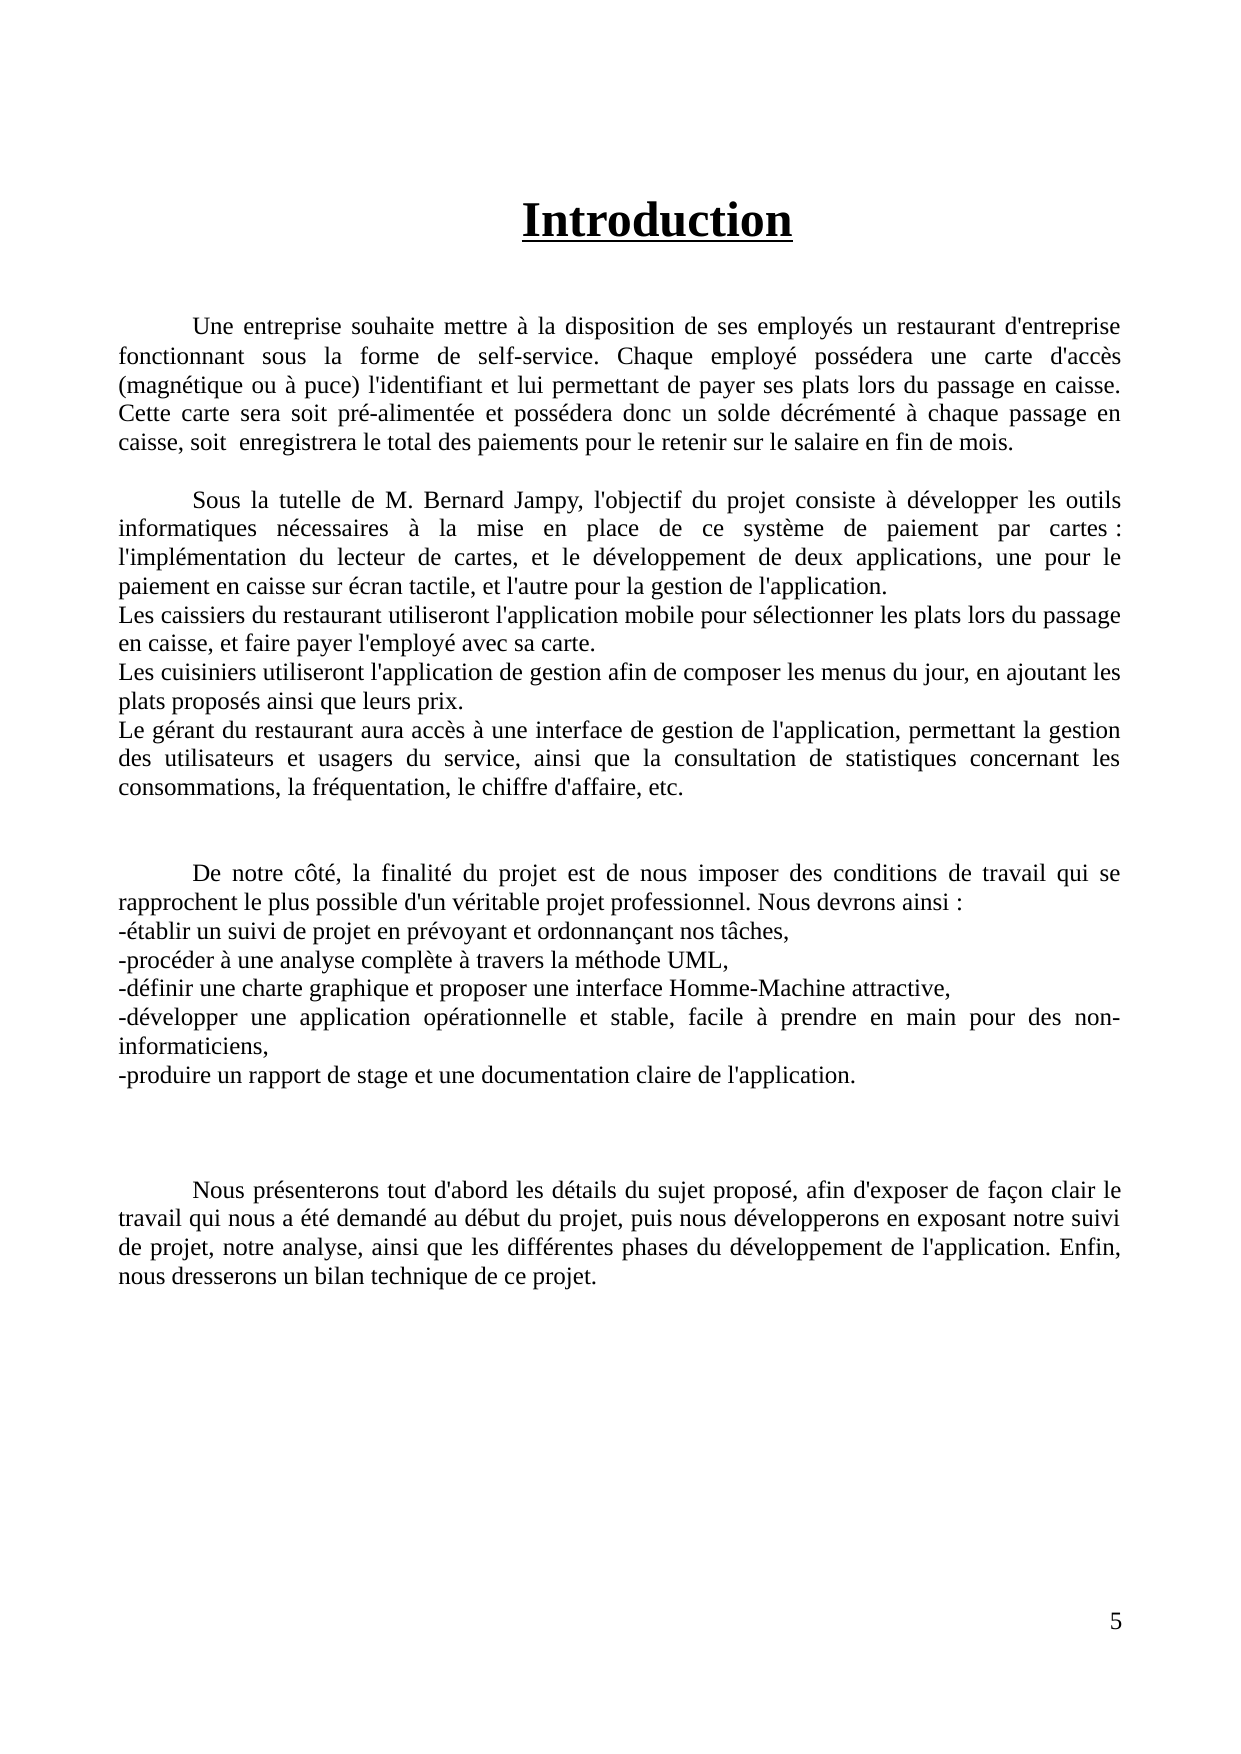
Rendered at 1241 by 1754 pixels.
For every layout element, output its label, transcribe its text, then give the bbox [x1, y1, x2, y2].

text Le gérant du restaurant aura accès à une interface de gestion de l'application, permettant la gestion des utilisateurs et usagers du service, ainsi que la consultation de statistiques concernant les consommations, la fréquentation, le chiffre d'affaire, etc. [118, 715, 1122, 801]
text Introduction [118, 190, 1122, 247]
text Sous la tutelle de M. Bernard Jampy, l'objectif du projet consiste à développer les outils informatiques nécessaires à la mise en place de ce système de paiement par cartes : l'implémentation du lecteur de cartes, et le développement de deux applications, une pour le paiement en caisse sur écran tactile, et l'autre pour la gestion de l'application. [118, 485, 1122, 600]
text -développer une application opérationnelle et stable, facile à prendre en main pour des non-informaticiens, [118, 1002, 1122, 1060]
text Les caissiers du restaurant utiliseront l'application mobile pour sélectionner les plats lors du passage en caisse, et faire payer l'employé avec sa carte. [118, 600, 1122, 657]
text -définir une charte graphique et proposer une interface Homme-Machine attractive, [118, 973, 1122, 1002]
text -établir un suivi de projet en prévoyant et ordonnançant nos tâches, [118, 916, 1122, 945]
text Nous présenterons tout d'abord les détails du sujet proposé, afin d'exposer de façon clair le travail qui nous a été demandé au début du projet, puis nous développerons en exposant notre suivi de projet, notre analyse, ainsi que les différentes phases du développement de l'application. Enfin, nous dresserons un bilan technique de ce projet. [118, 1175, 1122, 1290]
text -produire un rapport de stage et une documentation claire de l'application. [118, 1060, 1122, 1088]
text Une entreprise souhaite mettre à la disposition de ses employés un restaurant d'entreprise fonctionnant sous la forme de self-service. Chaque employé possédera une carte d'accès (magnétique ou à puce) l'identifiant et lui permettant de payer ses plats lors du passage en caisse. Cette carte sera soit pré-alimentée et possédera donc un solde décrémenté à chaque passage en caisse, soit enregistrera le total des paiements pour le retenir sur le salaire en fin de mois. [118, 305, 1122, 456]
text Les cuisiniers utiliseront l'application de gestion afin de composer les menus du jour, en ajoutant les plats proposés ainsi que leurs prix. [118, 657, 1122, 715]
text -procéder à une analyse complète à travers la méthode UML, [118, 945, 1122, 973]
text De notre côté, la finalité du projet est de nous imposer des conditions de travail qui se rapprochent le plus possible d'un véritable projet professionnel. Nous devrons ainsi : [118, 858, 1122, 916]
